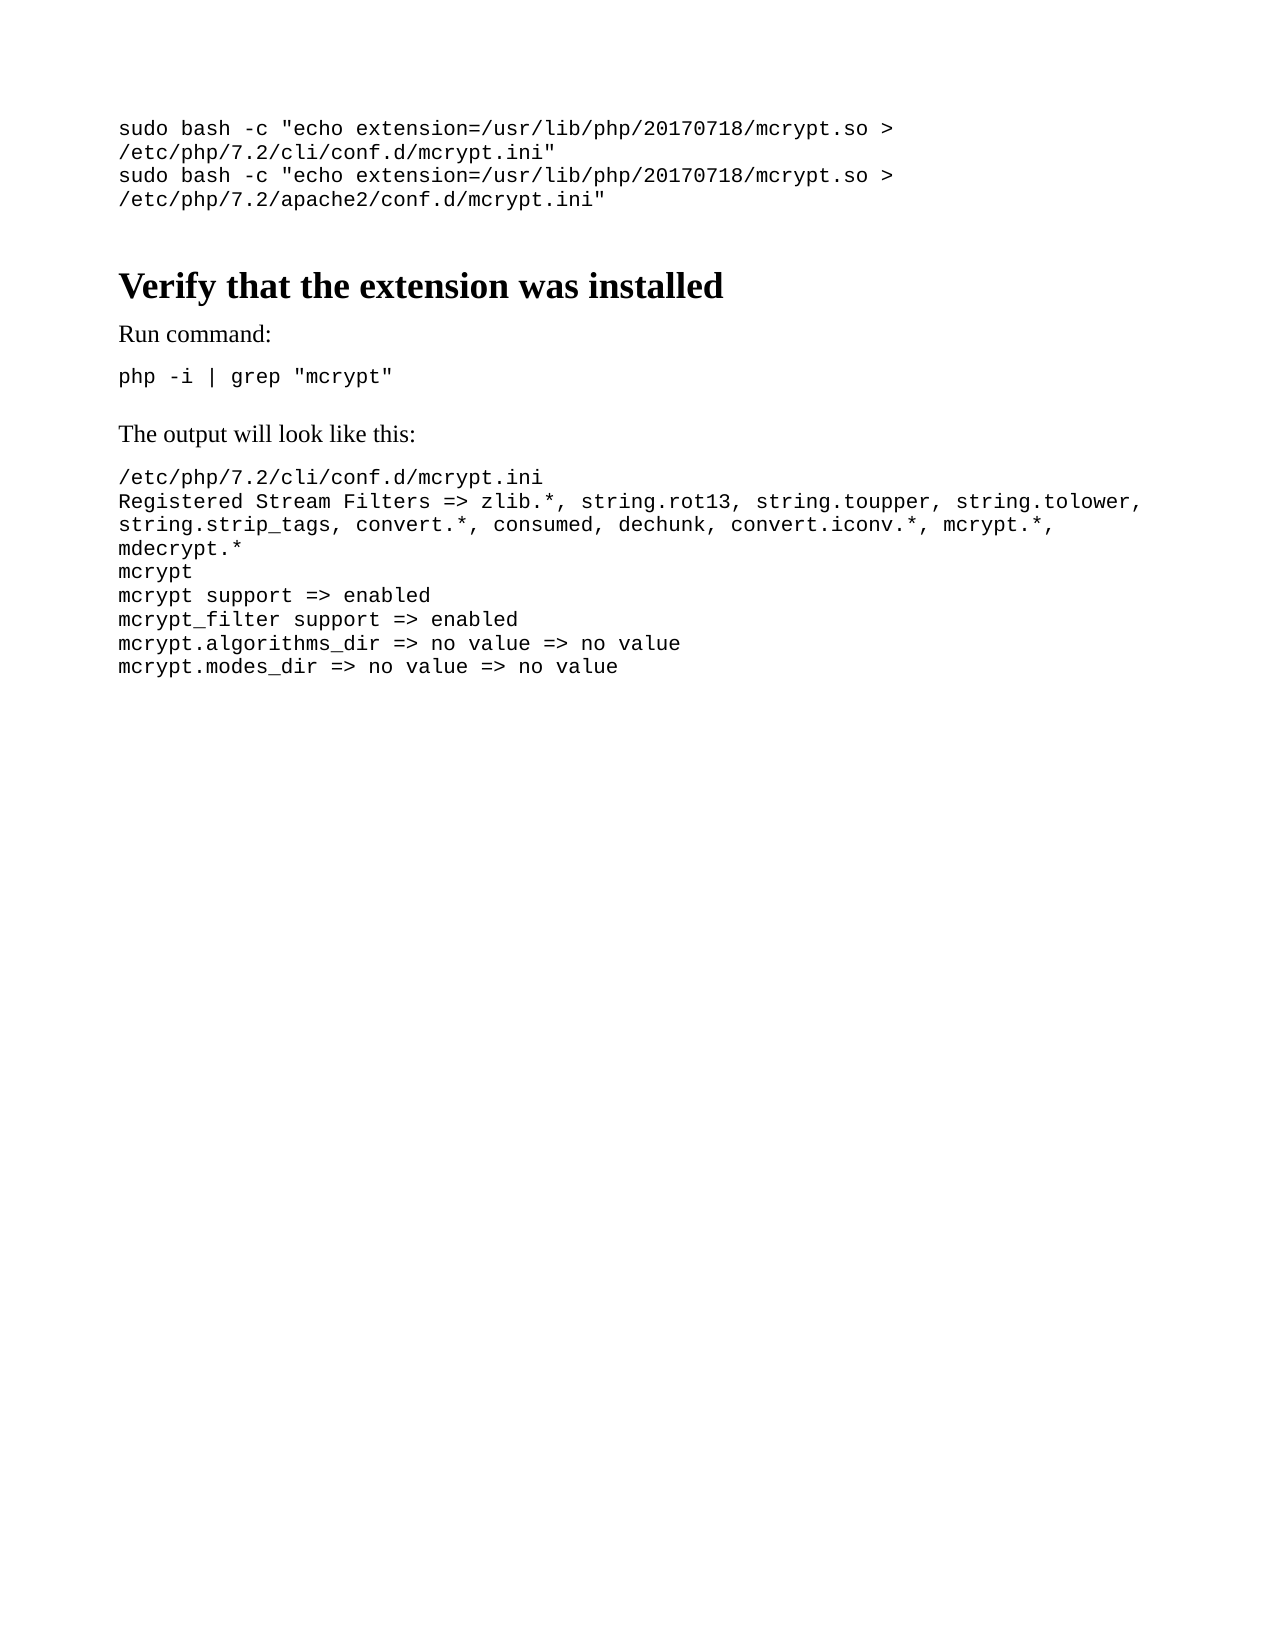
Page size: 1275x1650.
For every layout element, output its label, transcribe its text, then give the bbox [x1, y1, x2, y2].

text /etc/php/7.2/cli/conf.d/mcrypt.ini [118, 467, 1157, 491]
text sudo bash -c "echo extension=/usr/lib/php/20170718/mcrypt.so > /etc/php/7.2/apache2/conf.d/mcrypt.ini" [118, 165, 1157, 213]
text mcrypt support => enabled [118, 585, 1157, 609]
text mcrypt_filter support => enabled [118, 609, 1157, 632]
text Registered Stream Filters => zlib.*, string.rot13, string.toupper, string.tolower, string.strip_tags, convert.*, consumed, dechunk, convert.iconv.*, mcrypt.*, mdecrypt.* [118, 491, 1157, 562]
text mcrypt.algorithms_dir => no value => no value [118, 632, 1157, 656]
text sudo bash -c "echo extension=/usr/lib/php/20170718/mcrypt.so > /etc/php/7.2/cli/conf.d/mcrypt.ini" [118, 118, 1157, 165]
text mcrypt.modes_dir => no value => no value [118, 656, 1157, 680]
text mcrypt [118, 562, 1157, 585]
text The output will look like this: [118, 419, 1157, 448]
text Run command: [118, 319, 1157, 347]
text php -i | grep "mcrypt" [118, 366, 1157, 390]
subtitle Verify that the extension was installed [118, 263, 1157, 306]
